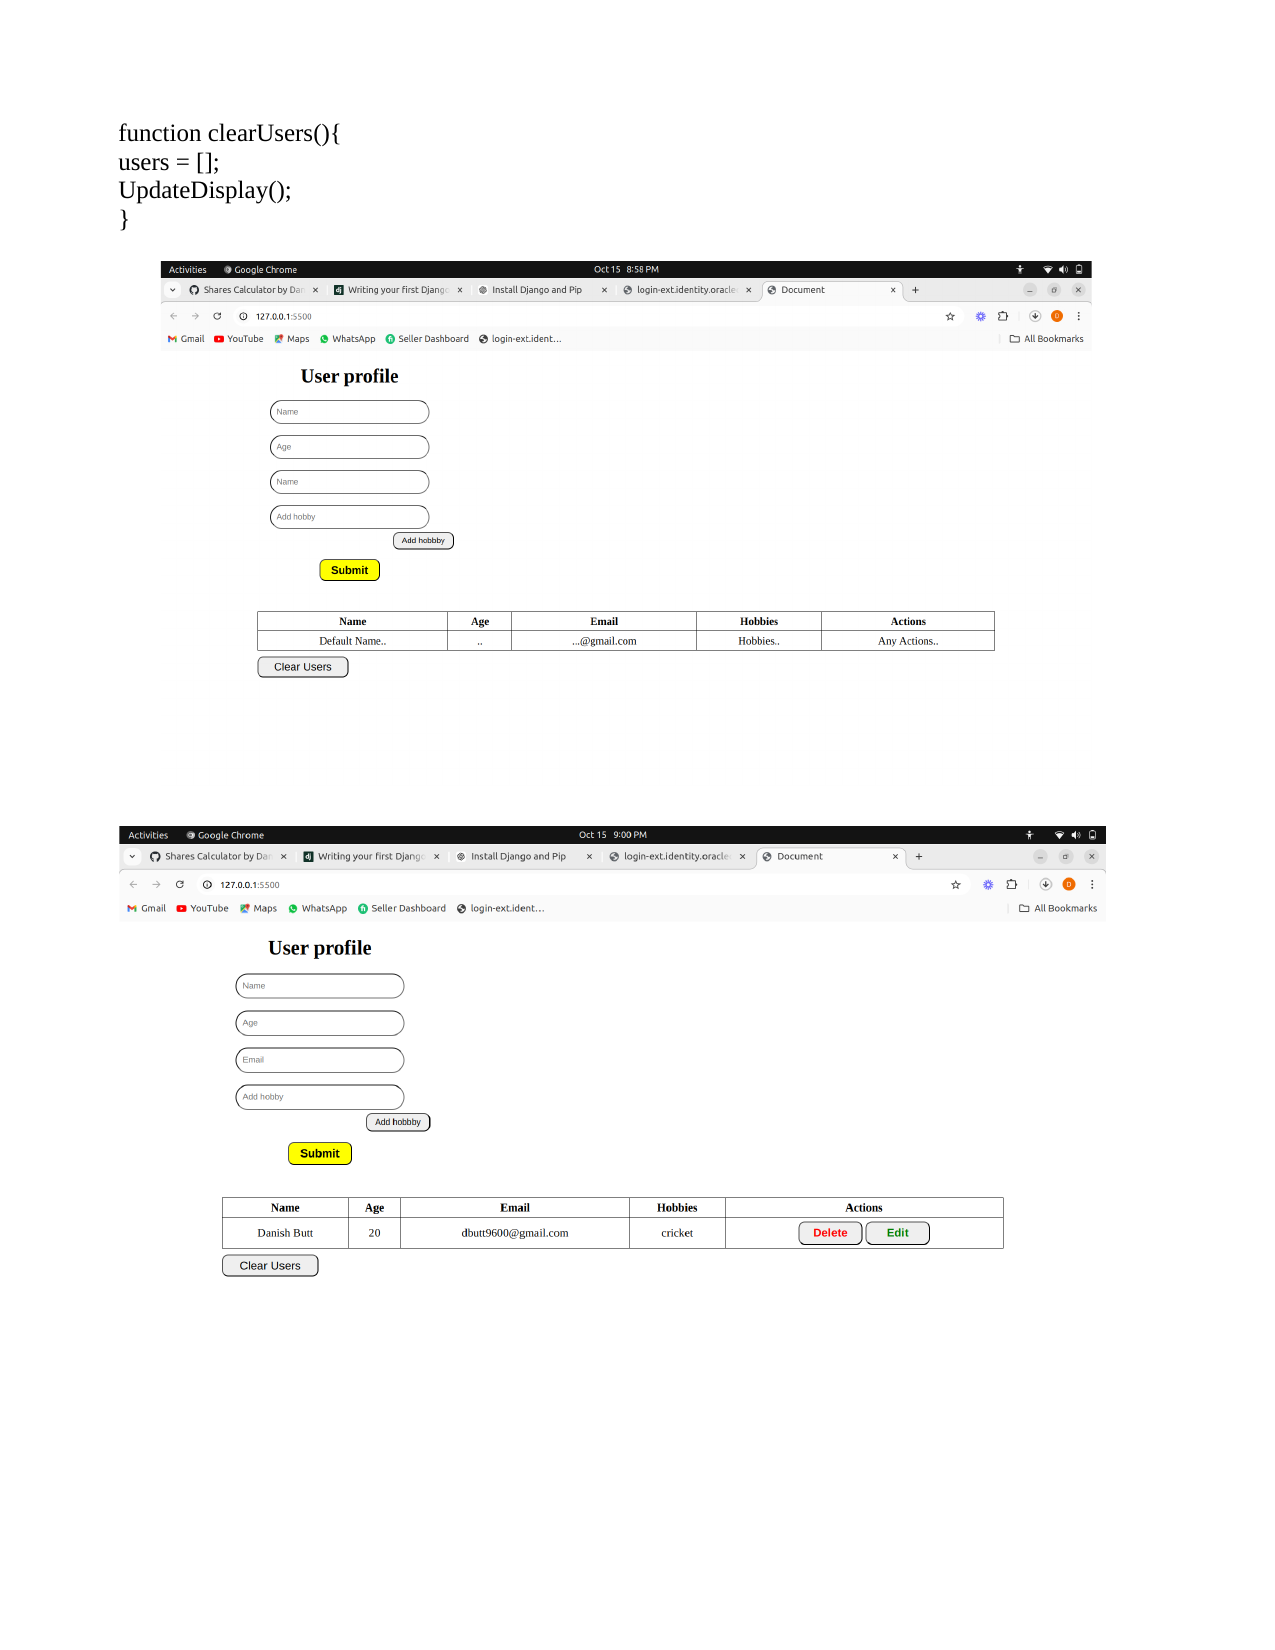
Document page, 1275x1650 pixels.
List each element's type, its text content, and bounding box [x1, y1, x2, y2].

picture [119, 826, 1106, 1382]
text function clearUsers(){ [118, 118, 1157, 147]
text UpdateDisplay(); [118, 176, 1157, 204]
text } [118, 204, 1157, 233]
text users = []; [118, 147, 1157, 176]
picture [160, 261, 1092, 786]
